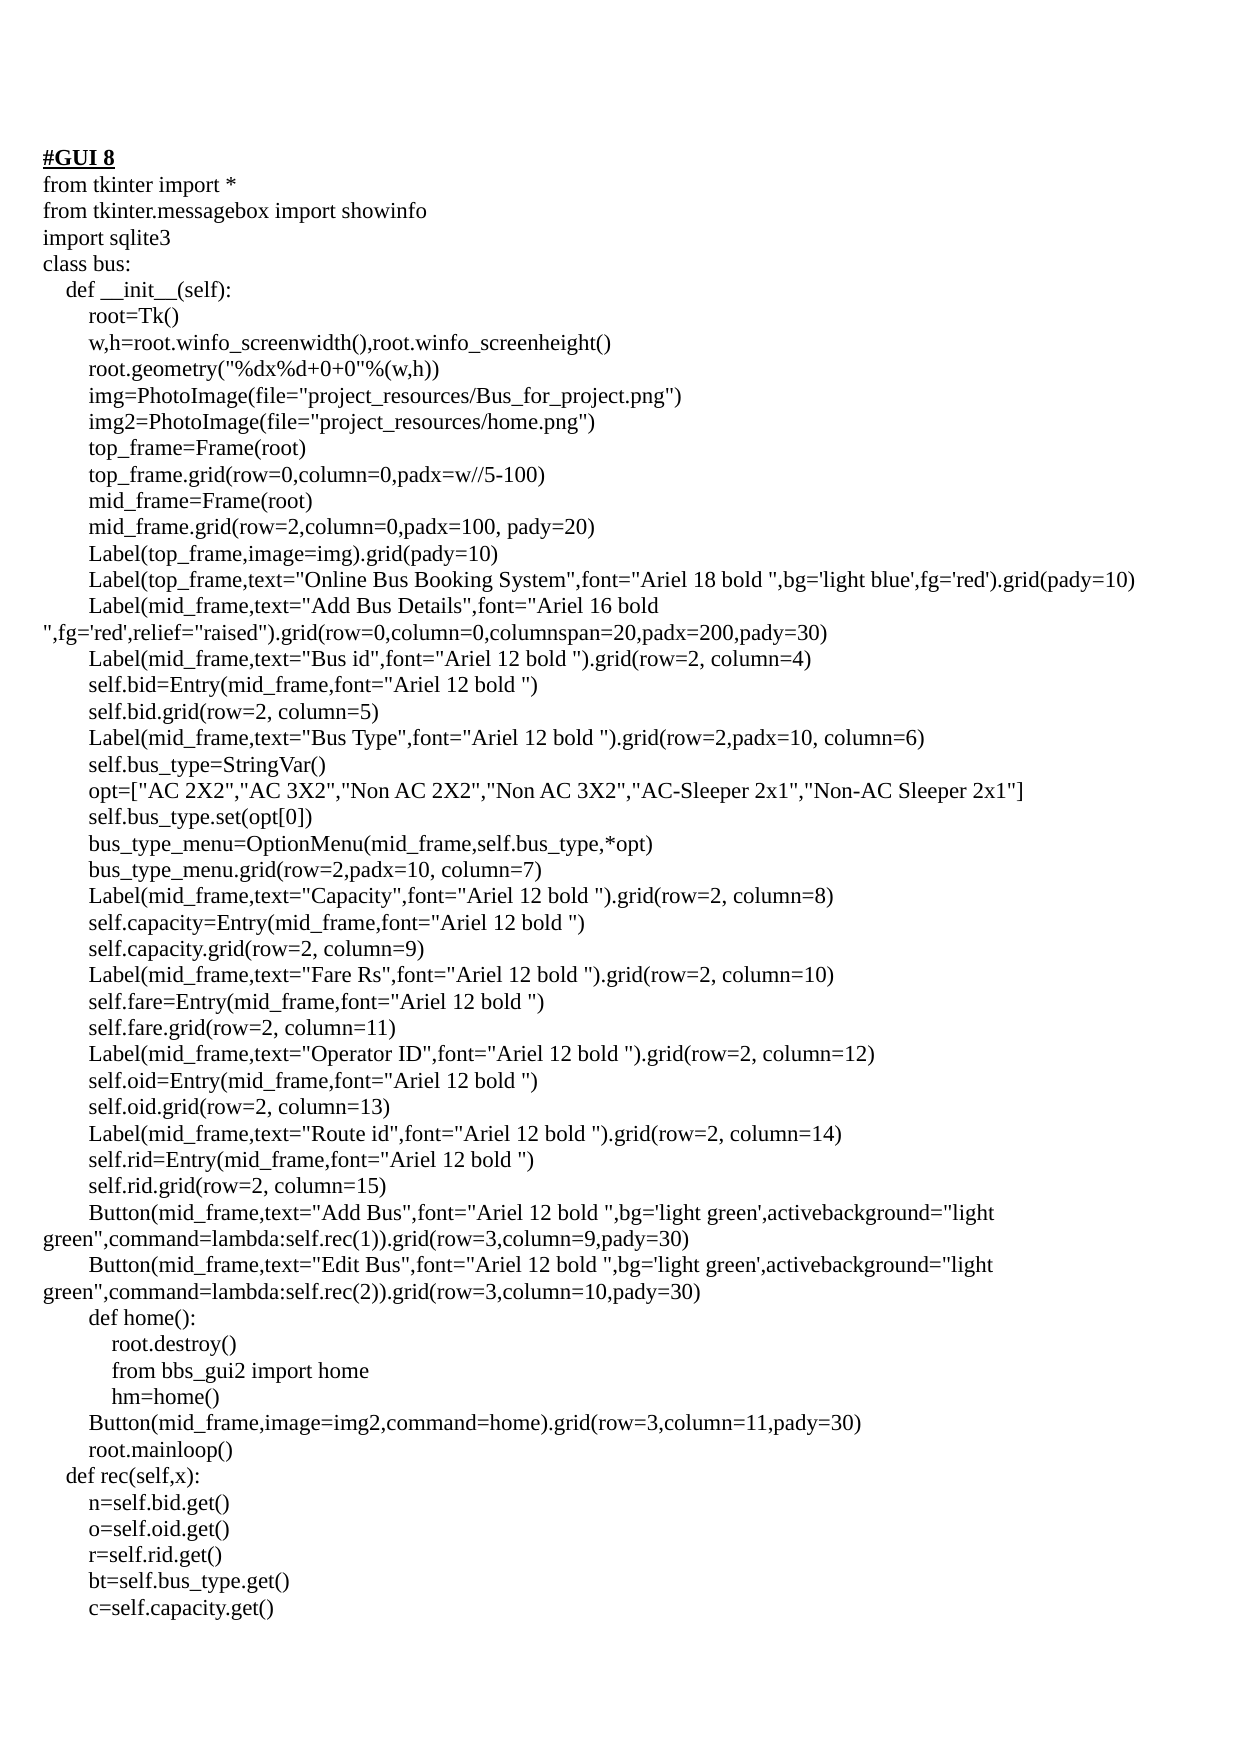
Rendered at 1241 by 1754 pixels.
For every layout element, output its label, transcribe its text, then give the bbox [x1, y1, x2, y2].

text bus_type_menu.grid(row=2,padx=10, column=7) [43, 856, 1217, 882]
text from tkinter import * [43, 171, 1217, 197]
text root=Tk() [43, 303, 1217, 329]
text bus_type_menu=OptionMenu(mid_frame,self.bus_type,*opt) [43, 830, 1217, 856]
text self.rid.grid(row=2, column=15) [43, 1172, 1217, 1199]
text r=self.rid.get() [43, 1541, 1217, 1568]
text mid_frame.grid(row=2,column=0,padx=100, pady=20) [43, 513, 1217, 540]
text bt=self.bus_type.get() [43, 1568, 1217, 1594]
text Button(mid_frame,text="Add Bus",font="Ariel 12 bold ",bg='light green',activebackground="light green",command=lambda:self.rec(1)).grid(row=3,column=9,pady=30) [43, 1199, 1217, 1251]
text Label(mid_frame,text="Fare Rs",font="Ariel 12 bold ").grid(row=2, column=10) [43, 961, 1217, 988]
text self.bid.grid(row=2, column=5) [43, 698, 1217, 724]
text self.bus_type=StringVar() [43, 751, 1217, 777]
text self.capacity.grid(row=2, column=9) [43, 935, 1217, 961]
text root.geometry("%dx%d+0+0"%(w,h)) [43, 355, 1217, 382]
text opt=["AC 2X2","AC 3X2","Non AC 2X2","Non AC 3X2","AC-Sleeper 2x1","Non-AC Sleeper 2x1"] [43, 777, 1217, 803]
text Button(mid_frame,image=img2,command=home).grid(row=3,column=11,pady=30) [43, 1409, 1217, 1436]
text root.destroy() [43, 1330, 1217, 1357]
text img2=PhotoImage(file="project_resources/home.png") [43, 408, 1217, 434]
text def home(): [43, 1304, 1217, 1330]
text top_frame.grid(row=0,column=0,padx=w//5-100) [43, 461, 1217, 487]
text Label(top_frame,text="Online Bus Booking System",font="Ariel 18 bold ",bg='light blue',fg='red').grid(pady=10) [43, 566, 1217, 592]
text self.fare=Entry(mid_frame,font="Ariel 12 bold ") [43, 988, 1217, 1014]
text self.fare.grid(row=2, column=11) [43, 1014, 1217, 1041]
text w,h=root.winfo_screenwidth(),root.winfo_screenheight() [43, 329, 1217, 355]
text root.mainloop() [43, 1436, 1217, 1462]
text Label(mid_frame,text="Route id",font="Ariel 12 bold ").grid(row=2, column=14) [43, 1119, 1217, 1146]
text #GUI 8 [43, 144, 1217, 171]
text Label(top_frame,image=img).grid(pady=10) [43, 540, 1217, 566]
text from tkinter.messagebox import showinfo [43, 197, 1217, 223]
text Label(mid_frame,text="Bus id",font="Ariel 12 bold ").grid(row=2, column=4) [43, 645, 1217, 672]
text from bbs_gui2 import home [43, 1357, 1217, 1383]
text import sqlite3 [43, 223, 1217, 250]
text img=PhotoImage(file="project_resources/Bus_for_project.png") [43, 382, 1217, 408]
text c=self.capacity.get() [43, 1594, 1217, 1620]
text n=self.bid.get() [43, 1488, 1217, 1515]
text self.oid.grid(row=2, column=13) [43, 1093, 1217, 1119]
text top_frame=Frame(root) [43, 434, 1217, 461]
text self.oid=Entry(mid_frame,font="Ariel 12 bold ") [43, 1067, 1217, 1093]
text self.bid=Entry(mid_frame,font="Ariel 12 bold ") [43, 672, 1217, 698]
text self.capacity=Entry(mid_frame,font="Ariel 12 bold ") [43, 909, 1217, 935]
text self.bus_type.set(opt[0]) [43, 803, 1217, 830]
text self.rid=Entry(mid_frame,font="Ariel 12 bold ") [43, 1146, 1217, 1172]
text o=self.oid.get() [43, 1515, 1217, 1541]
text def __init__(self): [43, 276, 1217, 303]
text hm=home() [43, 1383, 1217, 1409]
text def rec(self,x): [43, 1462, 1217, 1488]
text Label(mid_frame,text="Capacity",font="Ariel 12 bold ").grid(row=2, column=8) [43, 882, 1217, 909]
text Label(mid_frame,text="Bus Type",font="Ariel 12 bold ").grid(row=2,padx=10, column=6) [43, 724, 1217, 751]
text mid_frame=Frame(root) [43, 487, 1217, 513]
text class bus: [43, 250, 1217, 276]
text Button(mid_frame,text="Edit Bus",font="Ariel 12 bold ",bg='light green',activebackground="light green",command=lambda:self.rec(2)).grid(row=3,column=10,pady=30) [43, 1251, 1217, 1304]
text Label(mid_frame,text="Operator ID",font="Ariel 12 bold ").grid(row=2, column=12) [43, 1041, 1217, 1067]
text Label(mid_frame,text="Add Bus Details",font="Ariel 16 bold ",fg='red',relief="raised").grid(row=0,column=0,columnspan=20,padx=200,pady=30) [43, 592, 1217, 645]
